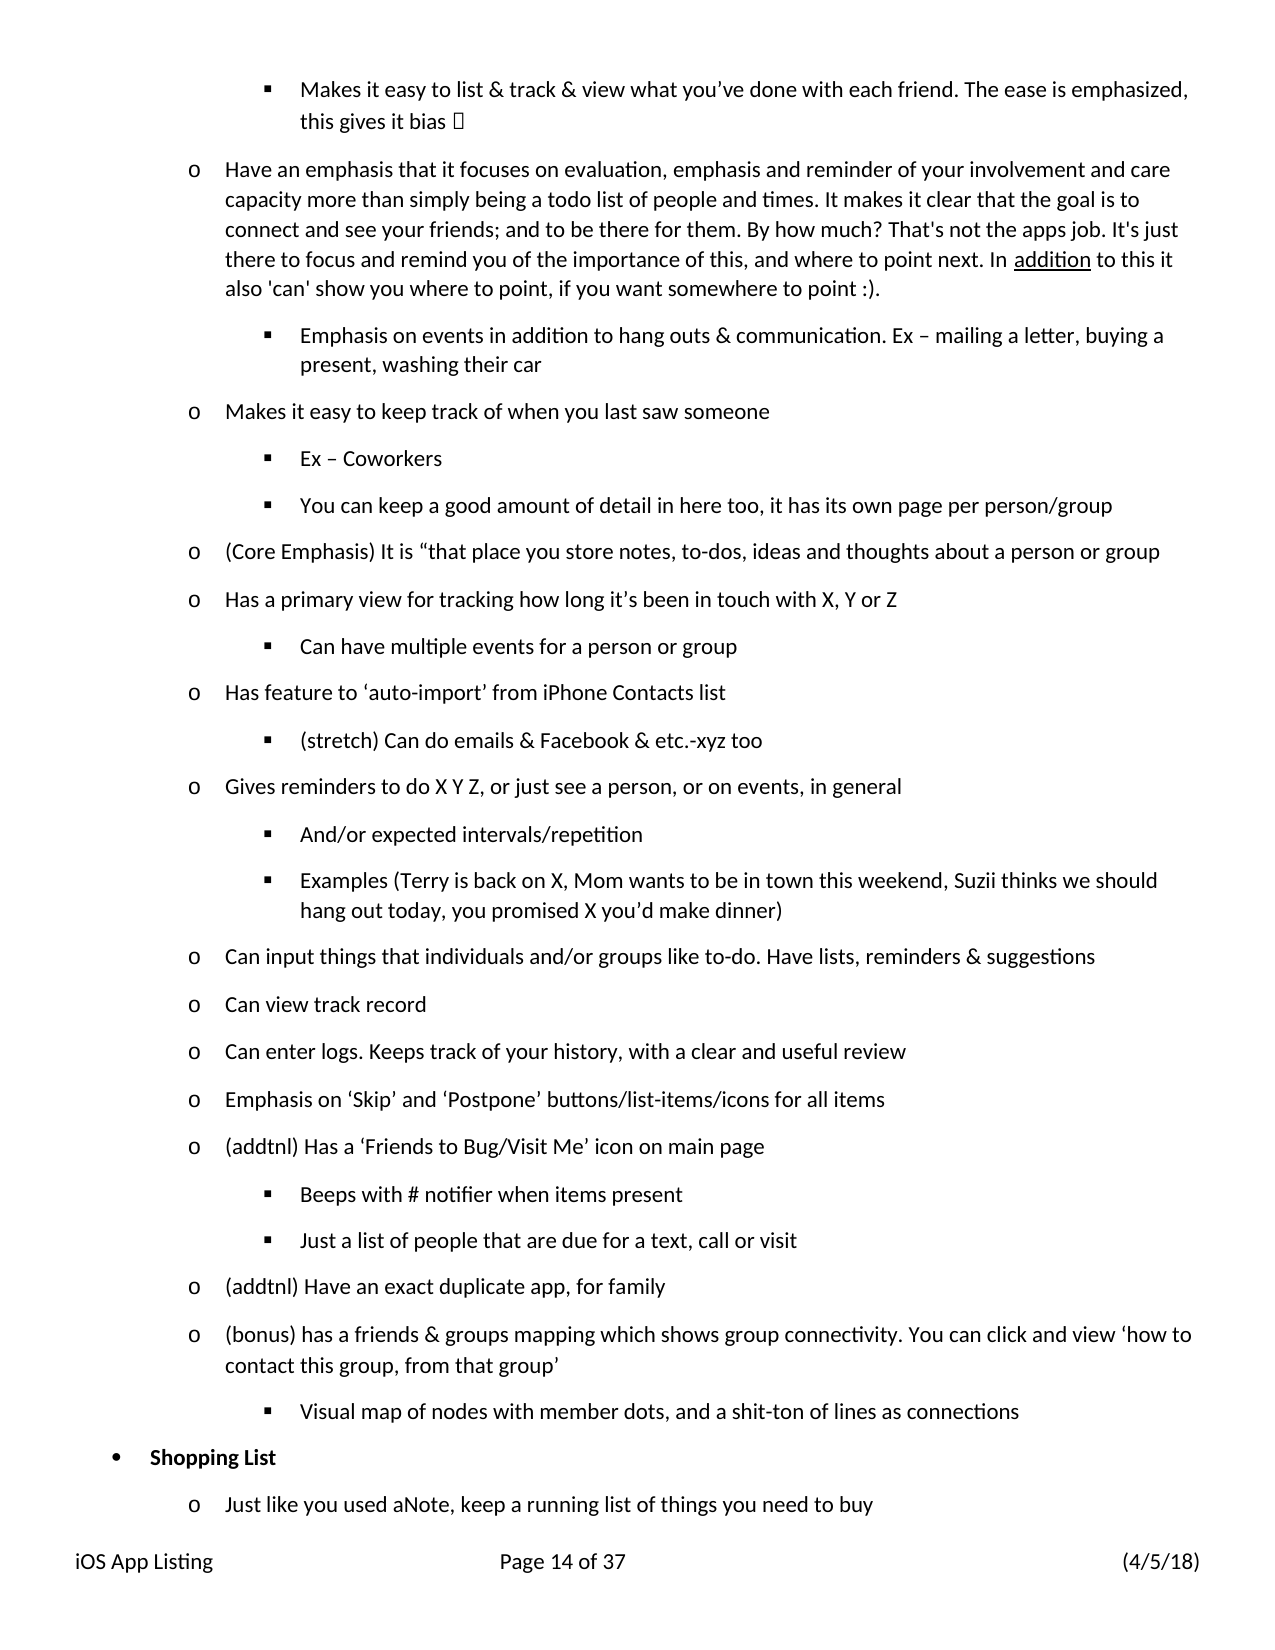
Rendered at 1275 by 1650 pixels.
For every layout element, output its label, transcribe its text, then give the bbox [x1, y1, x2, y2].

list Can view track record [187, 990, 1200, 1019]
list Can input things that individuals and/or groups like to-do. Have lists, reminders & suggestions [187, 942, 1200, 971]
list (addtnl) Have an exact duplicate app, for family [187, 1272, 1200, 1302]
list Have an emphasis that it focuses on evaluation, emphasis and reminder of your involvement and care capacity more than simply being a todo list of people and times. It makes it clear that the goal is to connect and see your friends; and to be there for them. By how much? That's not the apps job. It's just there to focus and remind you of the importance of this, and where to point next. In addition to this it also 'can' show you where to point, if you want somewhere to point :). [187, 155, 1200, 303]
list Emphasis on ‘Skip’ and ‘Postpone’ buttons/list-items/icons for all items [187, 1085, 1200, 1114]
list Shopping List [112, 1443, 1200, 1472]
list Visual map of nodes with member dots, and a shit-ton of lines as connections [262, 1397, 1200, 1425]
list Just like you used aNote, keep a running list of things you need to buy [187, 1490, 1200, 1519]
list Has a primary view for tracking how long it’s been in touch with X, Y or Z [187, 585, 1200, 614]
list Emphasis on events in addition to hang outs & communication. Ex – mailing a letter, buying a present, washing their car [262, 321, 1200, 379]
list Just a list of people that are due for a text, call or visit [262, 1226, 1200, 1254]
list Gives reminders to do X Y Z, or just see a person, or on events, in general [187, 772, 1200, 802]
list Ex – Coworkers [262, 444, 1200, 472]
list Examples (Terry is back on X, Mom wants to be in town this weekend, Suzii thinks we should hang out today, you promised X you’d make dinner) [262, 866, 1200, 924]
list (bonus) has a friends & groups mapping which shows group connectivity. You can click and view ‘how to contact this group, from that group’ [187, 1320, 1200, 1379]
list Beeps with # notifier when items present [262, 1180, 1200, 1208]
list (addtnl) Has a ‘Friends to Bug/Visit Me’ icon on main page [187, 1132, 1200, 1161]
list Has feature to ‘auto-import’ from iPhone Contacts list [187, 678, 1200, 708]
list (stretch) Can do emails & Facebook & etc.-xyz too [262, 726, 1200, 754]
list Makes it easy to keep track of when you last saw someone [187, 397, 1200, 426]
list And/or expected intervals/repetition [262, 820, 1200, 848]
list Can enter logs. Keeps track of your history, with a clear and useful review [187, 1037, 1200, 1066]
list You can keep a good amount of detail in here too, it has its own page per person/group [262, 491, 1200, 519]
list Makes it easy to list & track & view what you’ve done with each friend. The ease is emphasized, this gives it bias  [262, 75, 1200, 136]
list Can have multiple events for a person or group [262, 632, 1200, 660]
list (Core Emphasis) It is “that place you store notes, to-dos, ideas and thoughts about a person or group [187, 537, 1200, 566]
